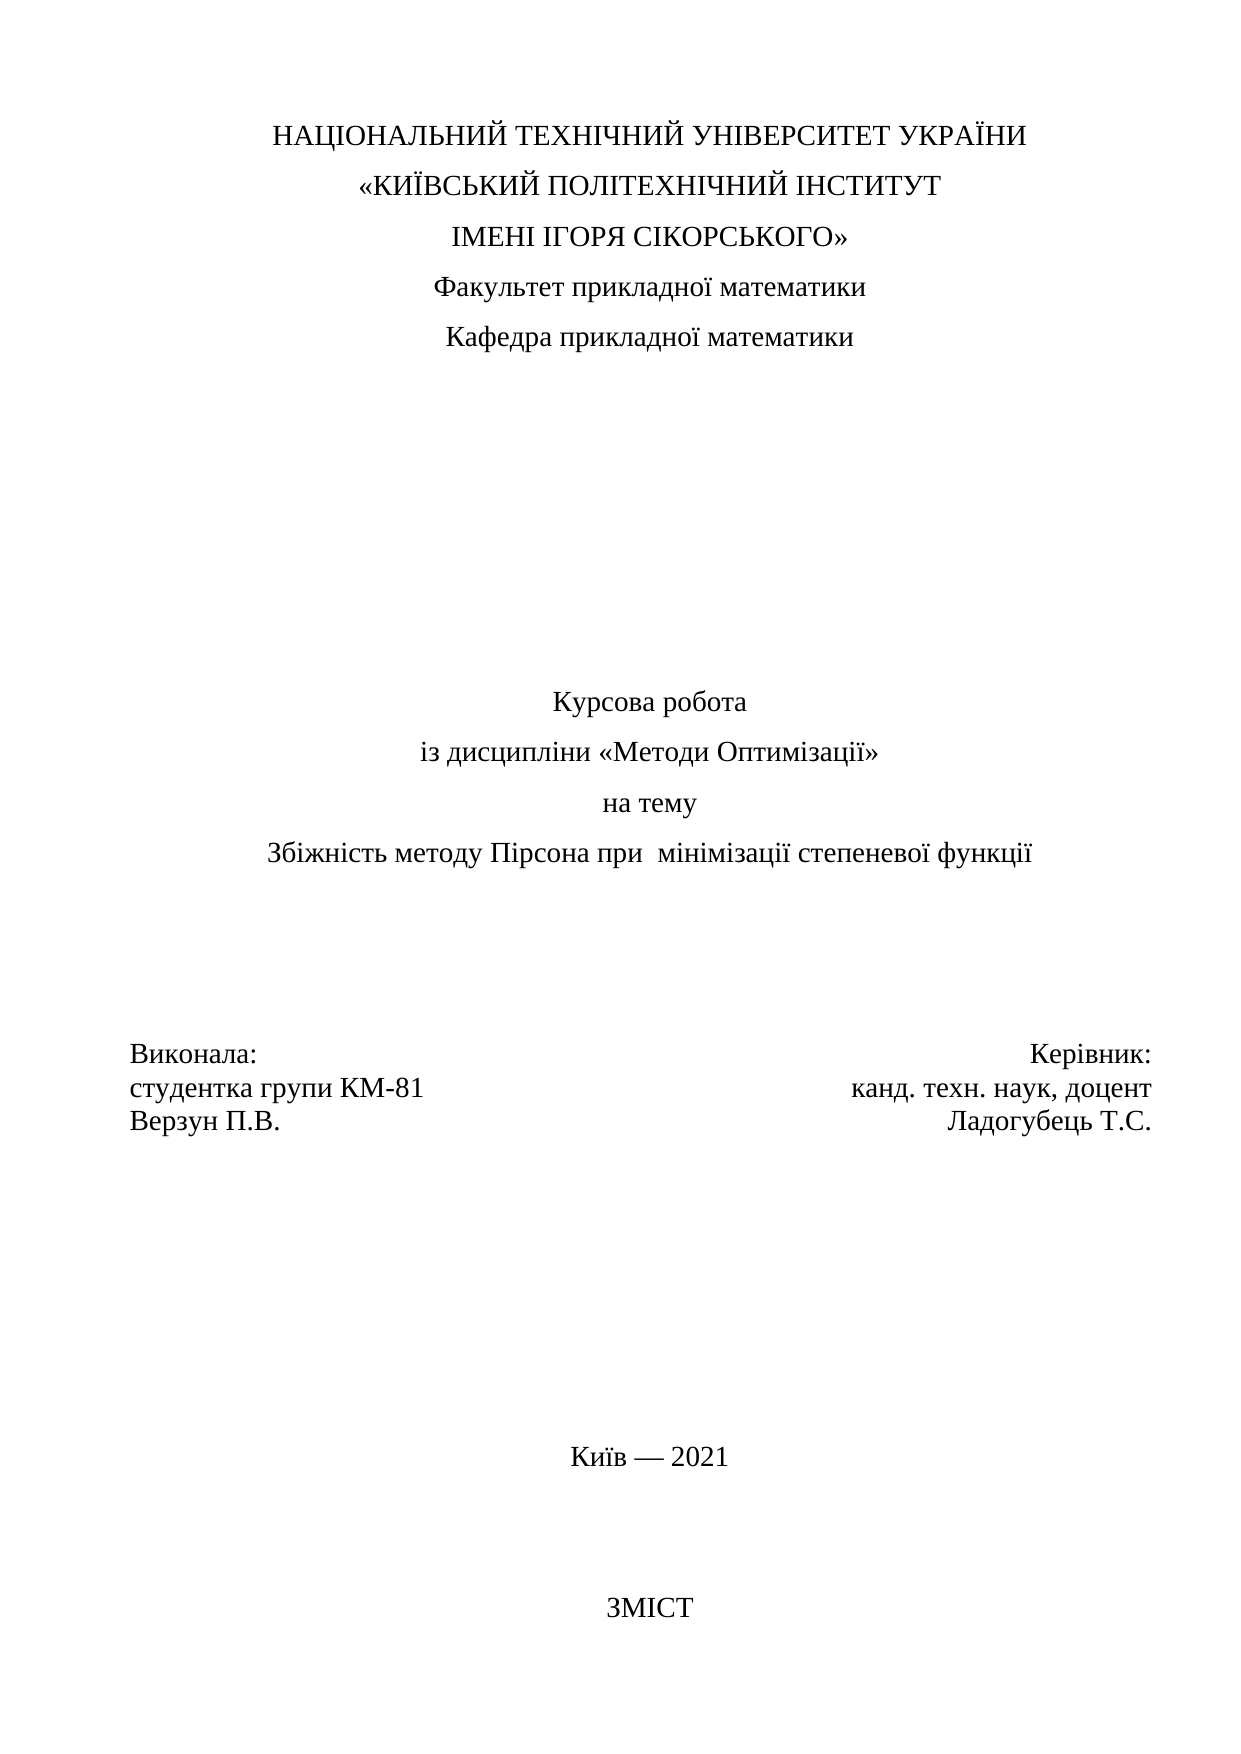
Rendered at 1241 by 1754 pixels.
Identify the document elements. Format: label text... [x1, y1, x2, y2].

text Збіжність методу Пірсона при мінімізації степеневої функції [118, 835, 1181, 868]
text на тему [118, 785, 1181, 818]
table_header Керівник: [661, 1036, 1163, 1070]
text НАЦІОНАЛЬНИЙ ТЕХНІЧНИЙ УНІВЕРСИТЕТ УКРАЇНИ [118, 118, 1181, 152]
text «КИЇВСЬКИЙ ПОЛІТЕХНІЧНИЙ ІНСТИТУТ імені Ігоря Сікорського» [118, 168, 1181, 252]
table_cell Верзун П.В. [118, 1103, 661, 1137]
text Факультет прикладної математики [118, 269, 1181, 303]
text ЗМІСТ [118, 1590, 1181, 1623]
text Київ — 2021 [118, 1439, 1181, 1472]
table_cell канд. техн. наук, доцент [661, 1070, 1163, 1103]
text із дисципліни «Методи Оптимізації» [118, 734, 1181, 768]
table_header Виконала: [118, 1036, 661, 1070]
text Курсова робота [118, 684, 1181, 718]
text Кафедра прикладної математики [118, 319, 1181, 353]
table_cell Ладогубець Т.С. [661, 1103, 1163, 1137]
table_cell студентка групи КМ-81 [118, 1070, 661, 1103]
